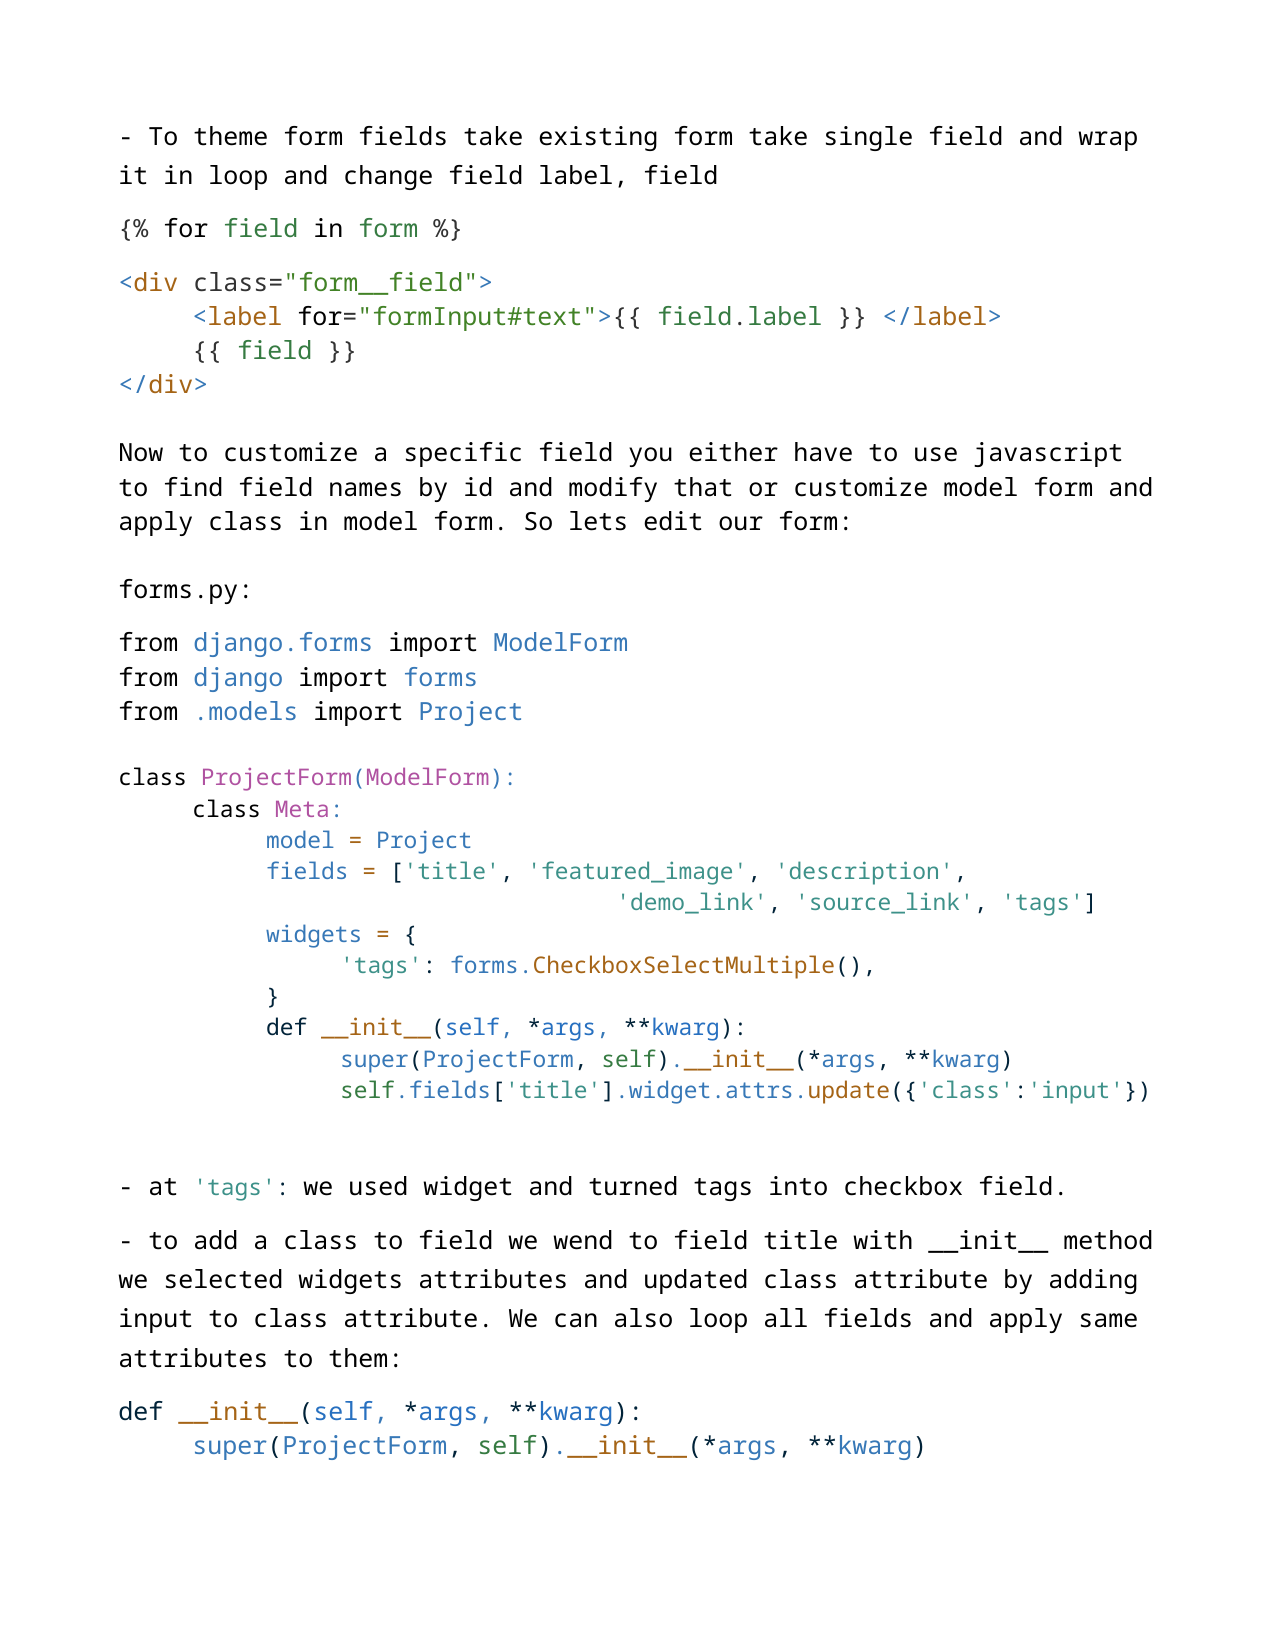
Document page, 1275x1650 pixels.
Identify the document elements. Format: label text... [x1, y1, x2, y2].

text super(ProjectForm, self).__init__(*args, **kwarg) [118, 1428, 1157, 1462]
text {{ field }} [118, 333, 1157, 367]
text fields = ['title', 'featured_image', 'description', 'demo_link', 'source_link', 'tags'] [118, 855, 1157, 918]
text <div class="form__field"> [118, 265, 1157, 299]
text self.fields['title'].widget.attrs.update({'class':'input'}) [118, 1074, 1157, 1105]
text class Meta: [118, 793, 1157, 824]
text model = Project [118, 824, 1157, 855]
text from django import forms [118, 659, 1157, 693]
text class ProjectForm(ModelForm): [118, 761, 1157, 793]
text def __init__(self, *args, **kwarg): [118, 1011, 1157, 1043]
text } [118, 980, 1157, 1011]
text </div> [118, 367, 1157, 401]
text from django.forms import ModelForm [118, 625, 1157, 659]
text widgets = { [118, 918, 1157, 949]
text - at 'tags': we used widget and turned tags into checkbox field. [118, 1169, 1157, 1203]
text <label for="formInput#text">{{ field.label }} </label> [118, 299, 1157, 333]
text {% for field in form %} [118, 211, 1157, 245]
text - To theme form fields take existing form take single field and wrap it in loop and change field label, field [118, 118, 1157, 191]
text from .models import Project [118, 693, 1157, 727]
text forms.py: [118, 571, 1157, 605]
text def __init__(self, *args, **kwarg): [118, 1394, 1157, 1428]
text - to add a class to field we wend to field title with __init__ method we selected widgets attributes and updated class attribute by adding input to class attribute. We can also loop all fields and apply same attributes to them: [118, 1223, 1157, 1374]
text super(ProjectForm, self).__init__(*args, **kwarg) [118, 1043, 1157, 1074]
text 'tags': forms.CheckboxSelectMultiple(), [118, 949, 1157, 980]
text Now to customize a specific field you either have to use javascript to find field names by id and modify that or customize model form and apply class in model form. So lets edit our form: [118, 435, 1157, 537]
